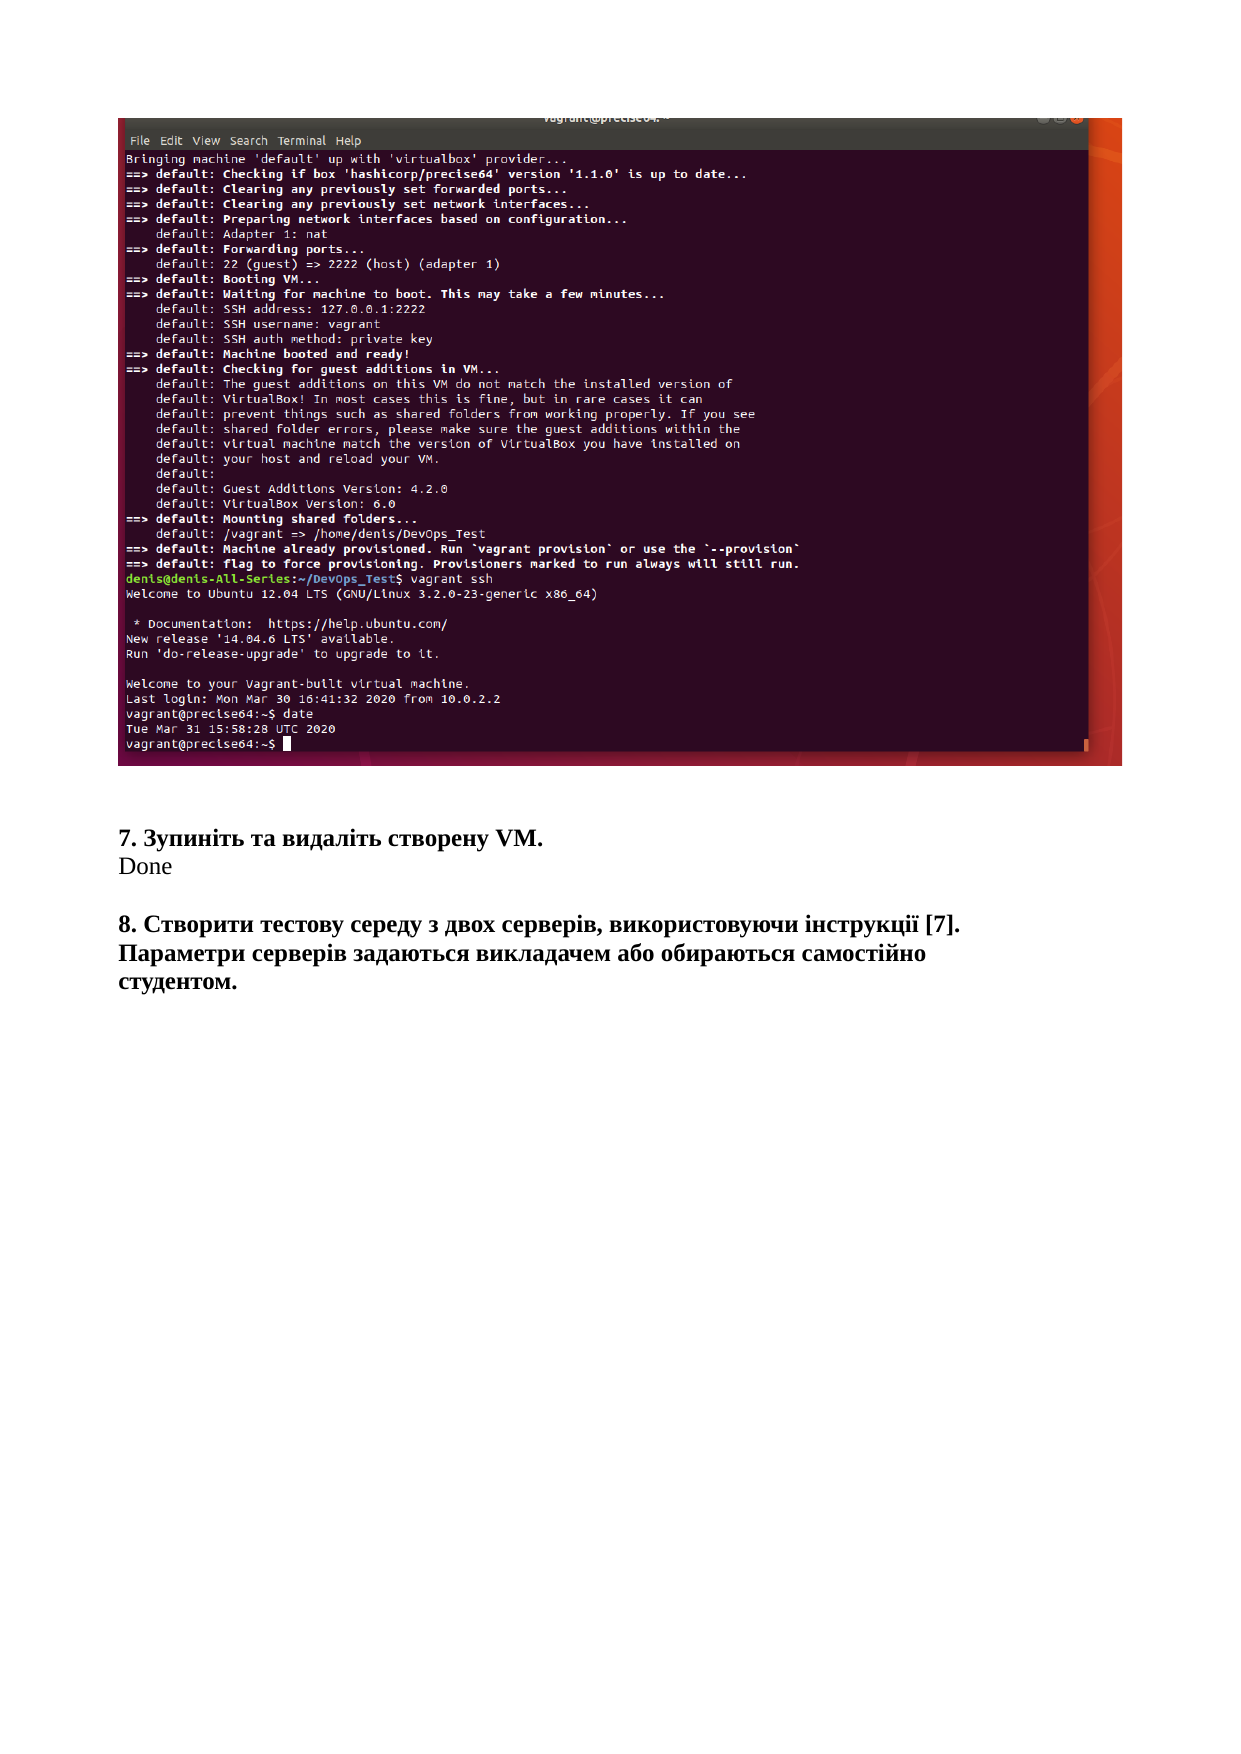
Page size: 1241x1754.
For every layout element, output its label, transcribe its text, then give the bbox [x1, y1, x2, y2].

text Параметри серверів задаються викладачем або обираються самостійно [118, 938, 1122, 966]
text студентом. [118, 966, 1122, 995]
text 8. Створити тестову середу з двох серверів, використовуючи інструкції [7]. [118, 909, 1122, 938]
picture [118, 118, 1123, 766]
text 7. Зупиніть та видаліть створену VM. [118, 823, 1122, 851]
text Done [118, 851, 1122, 880]
